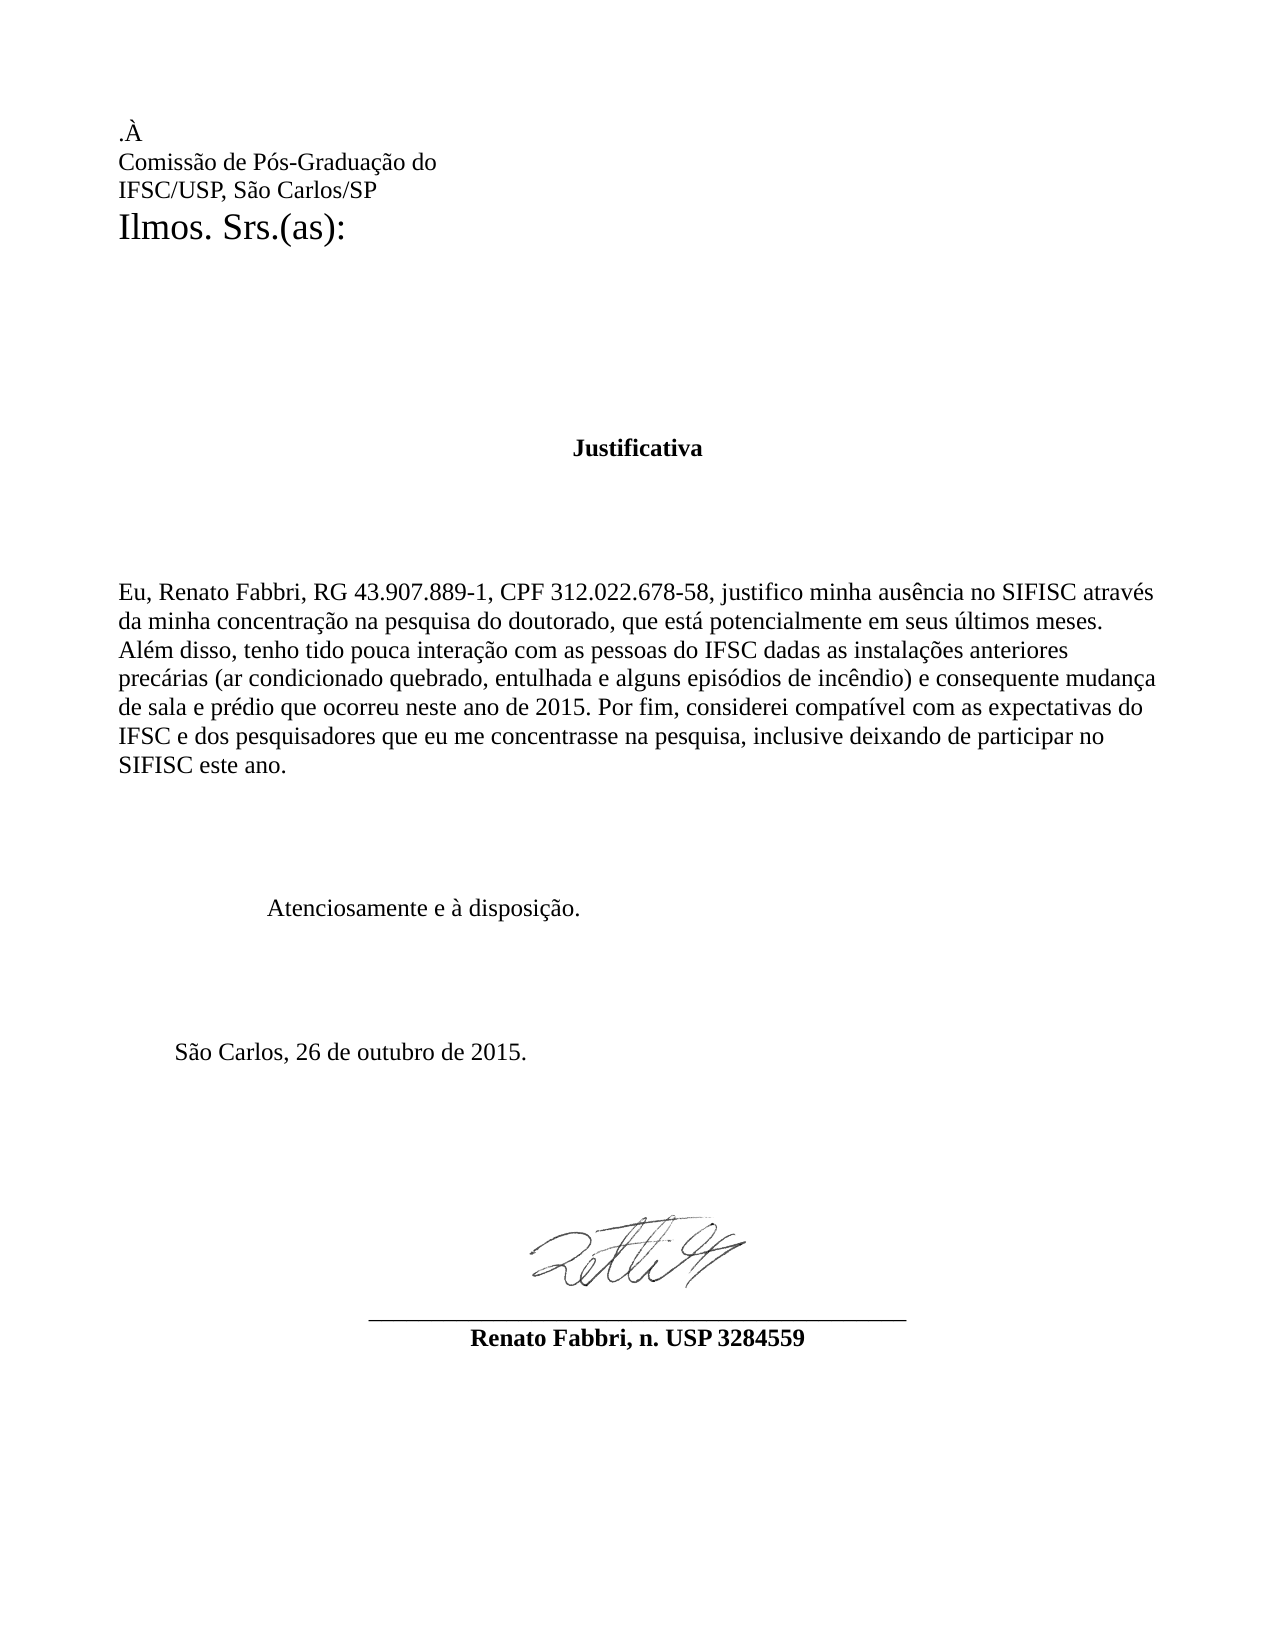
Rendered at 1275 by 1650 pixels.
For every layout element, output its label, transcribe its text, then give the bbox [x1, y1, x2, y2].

text Renato Fabbri, n. USP 3284559 [118, 1323, 1157, 1352]
text ___________________________________________ [118, 1238, 1157, 1323]
picture [525, 1209, 750, 1295]
text Atenciosamente e à disposição. [118, 893, 1157, 922]
title Ilmos. Srs.(as): [118, 204, 1157, 247]
text Justificativa [118, 433, 1157, 462]
text .À [118, 118, 1157, 147]
text Eu, Renato Fabbri, RG 43.907.889-1, CPF 312.022.678-58, justifico minha ausência no SIFISC através da minha concentração na pesquisa do doutorado, que está potencialmente em seus últimos meses. Além disso, tenho tido pouca interação com as pessoas do IFSC dadas as instalações anteriores precárias (ar condicionado quebrado, entulhada e alguns episódios de incêndio) e consequente mudança de sala e prédio que ocorreu neste ano de 2015. Por fim, considerei compatível com as expectativas do IFSC e dos pesquisadores que eu me concentrasse na pesquisa, inclusive deixando de participar no SIFISC este ano. [118, 577, 1157, 778]
text Comissão de Pós-Graduação do [118, 147, 1157, 176]
text São Carlos, 26 de outubro de 2015. [118, 1037, 1157, 1066]
text IFSC/USP, São Carlos/SP [118, 176, 1157, 204]
